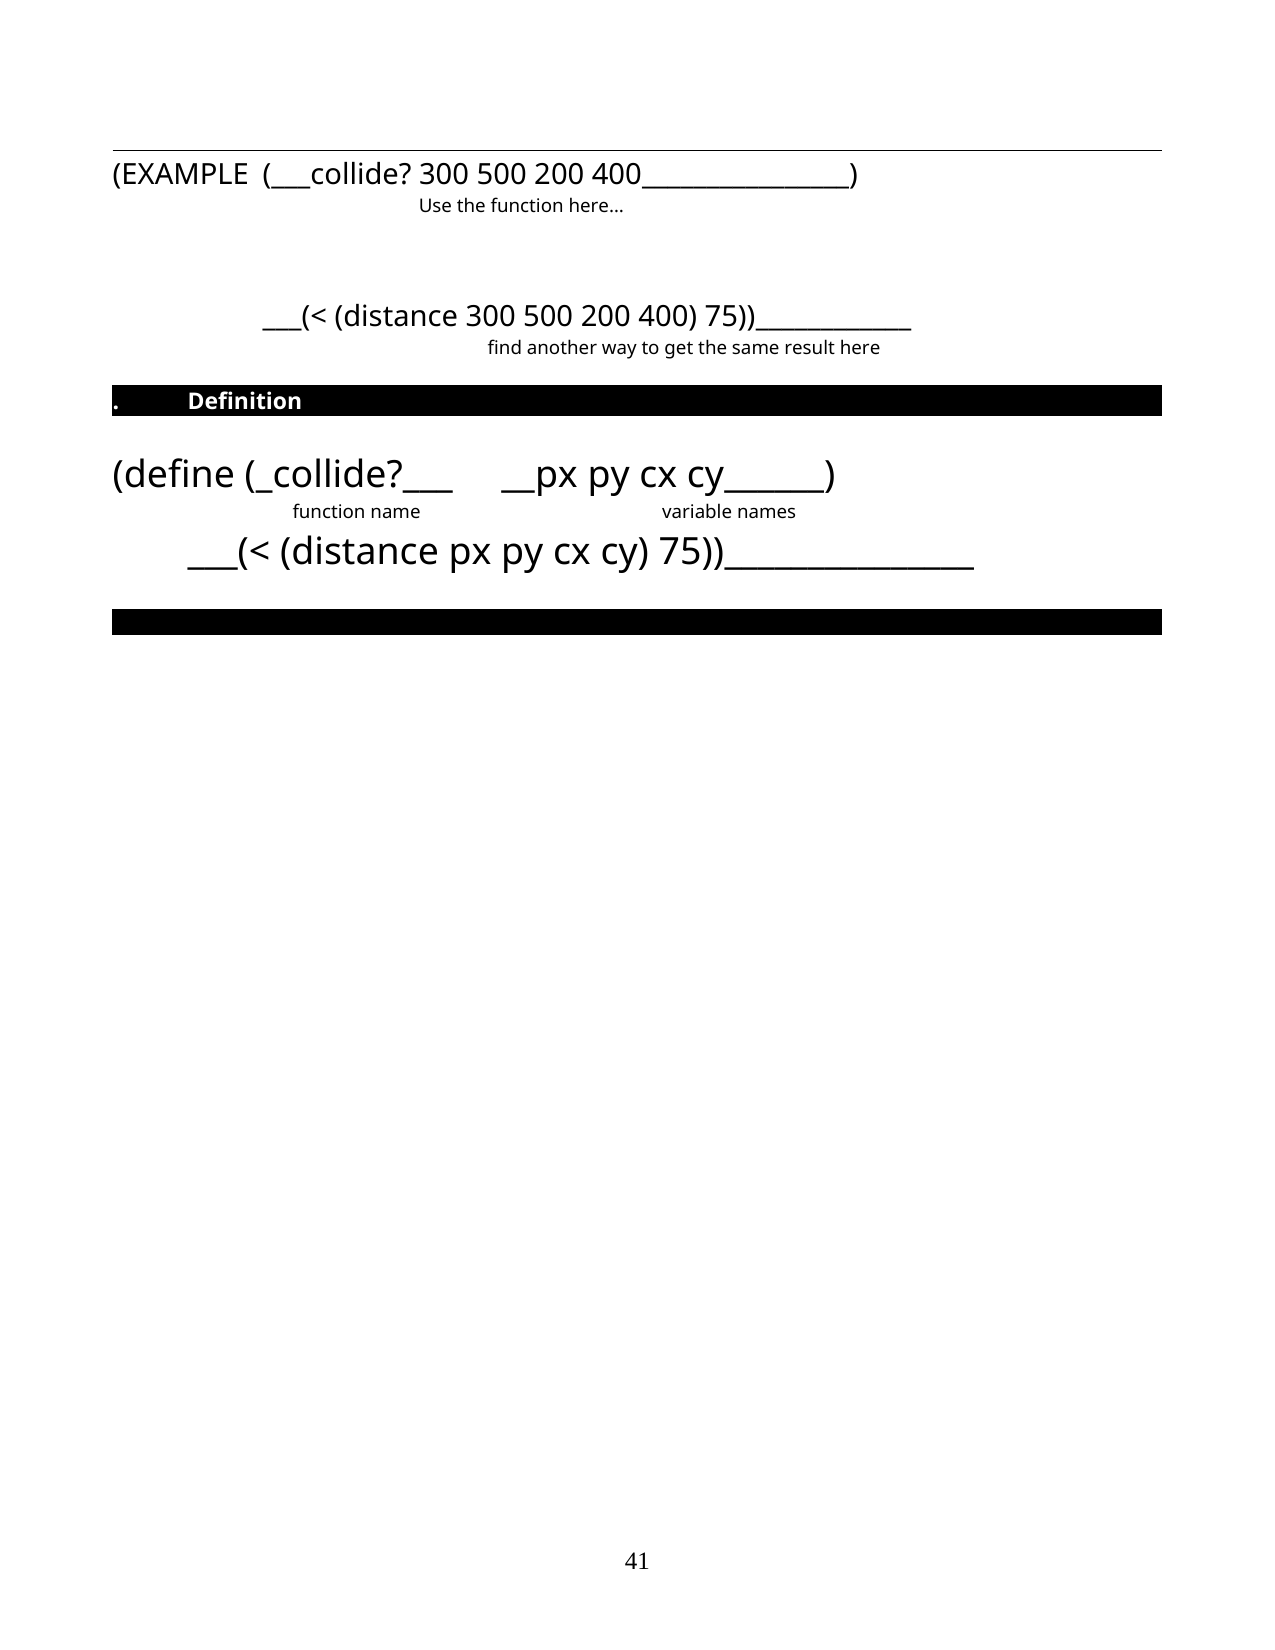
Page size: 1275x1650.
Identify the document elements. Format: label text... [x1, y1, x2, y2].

text find another way to get the same result here [487, 334, 1162, 360]
text ___(< (distance px py cx cy) 75))_______________ [112, 524, 1162, 575]
text (EXAMPLE (___collide? 300 500 200 400________________) [112, 151, 1162, 193]
text ___(< (distance 300 500 200 400) 75))____________ [187, 295, 1162, 334]
text Use the function here… [337, 193, 1162, 218]
subtitle Definition [112, 385, 1162, 416]
text function name variable names [112, 499, 1162, 524]
text (define (_collide?___ __px py cx cy______) [112, 448, 1162, 499]
